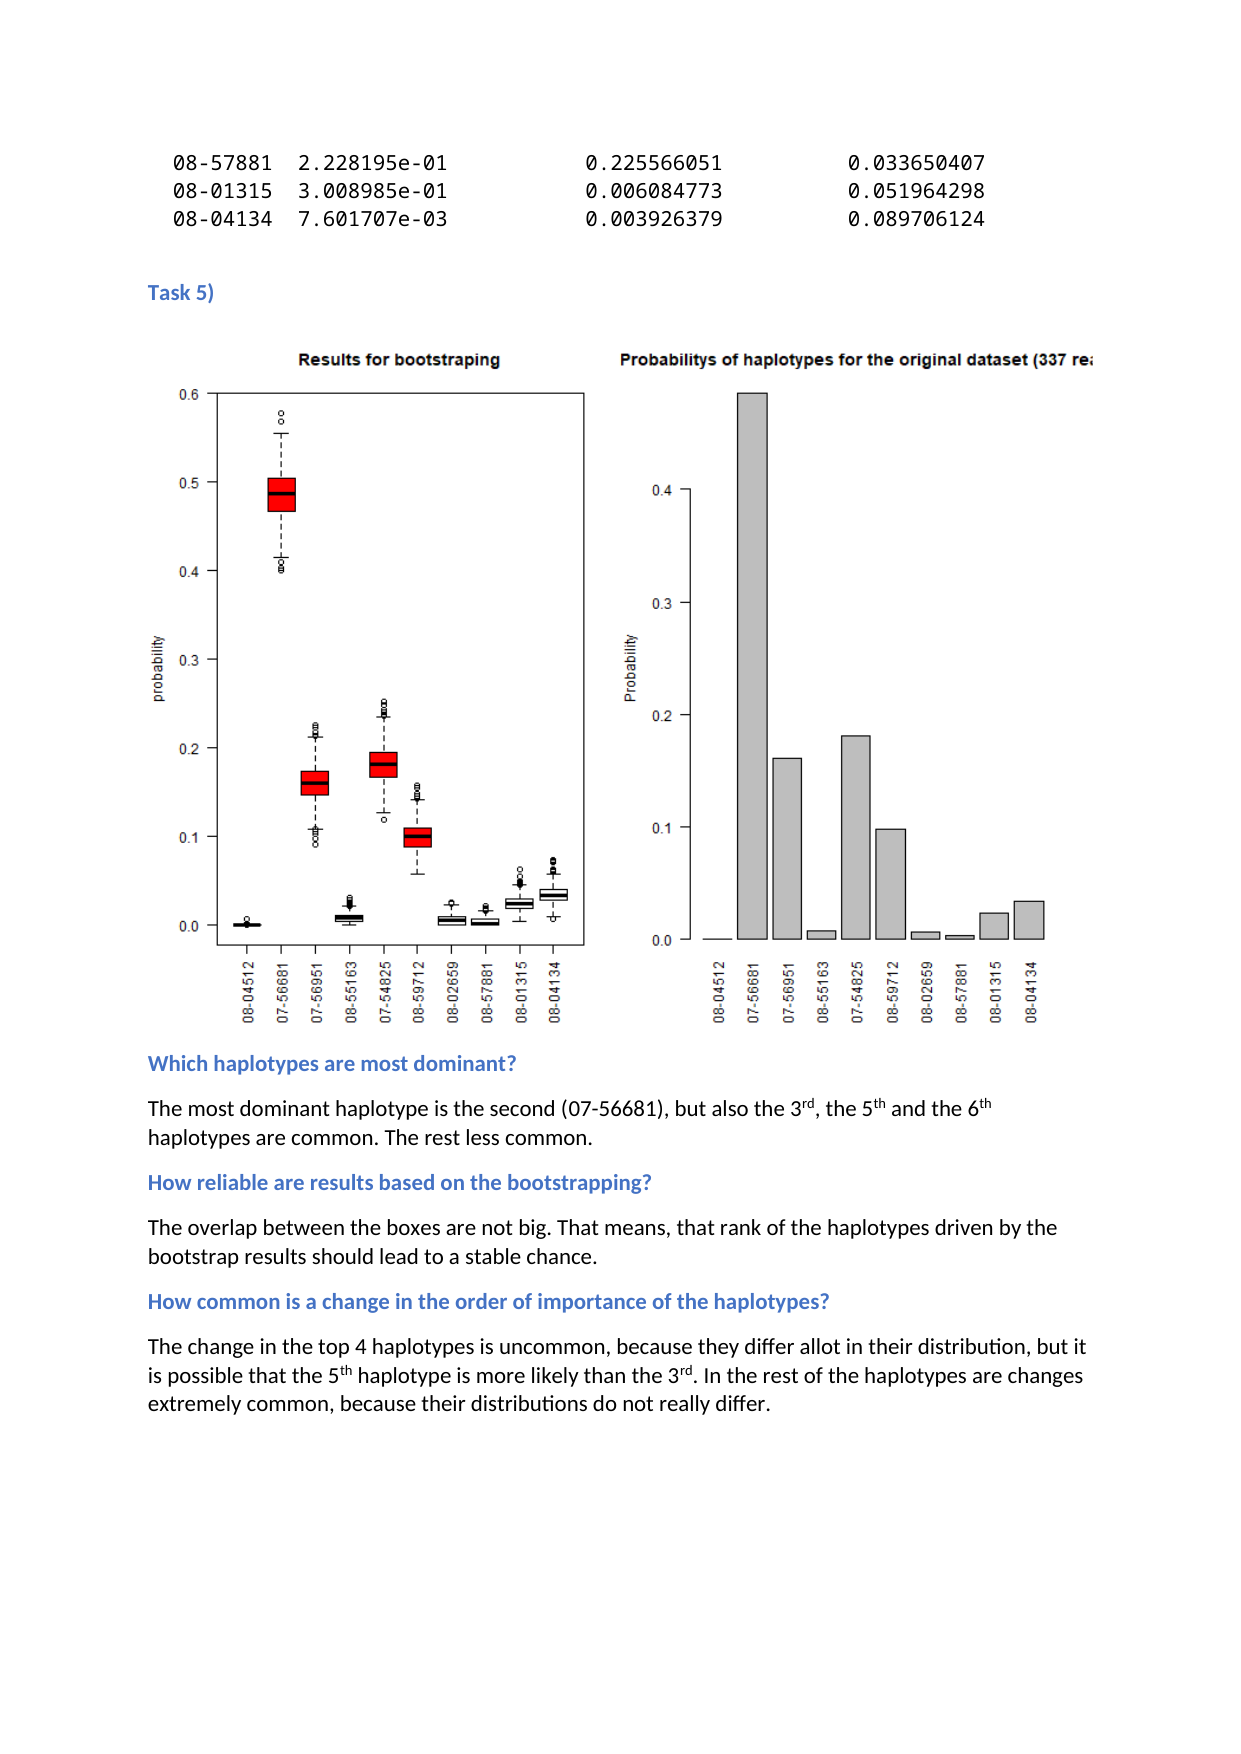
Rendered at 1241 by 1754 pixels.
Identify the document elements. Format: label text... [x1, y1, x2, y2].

text The most dominant haplotype is the second (07-56681), but also the 3rd, the 5th and the 6th haplotypes are common. The rest less common. [148, 1094, 1093, 1151]
text 08-04134 7.601707e-03 0.003926379 0.089706124 [148, 204, 1093, 233]
text 08-01315 3.008985e-01 0.006084773 0.051964298 [148, 176, 1093, 204]
text The overlap between the boxes are not big. That means, that rank of the haplotypes driven by the bootstrap results should lead to a stable chance. [148, 1213, 1093, 1270]
text Which haplotypes are most dominant? [148, 1049, 1093, 1077]
text The change in the top 4 haplotypes is uncommon, because they differ allot in their distribution, but it is possible that the 5th haplotype is more likely than the 3rd. In the rest of the haplotypes are changes extremely common, because their distributions do not really differ. [148, 1332, 1093, 1417]
text How common is a change in the order of importance of the haplotypes? [148, 1287, 1093, 1315]
text How reliable are results based on the bootstrapping? [148, 1168, 1093, 1196]
text Task 5) [148, 278, 1093, 306]
text 08-57881 2.228195e-01 0.225566051 0.033650407 [148, 148, 1093, 176]
